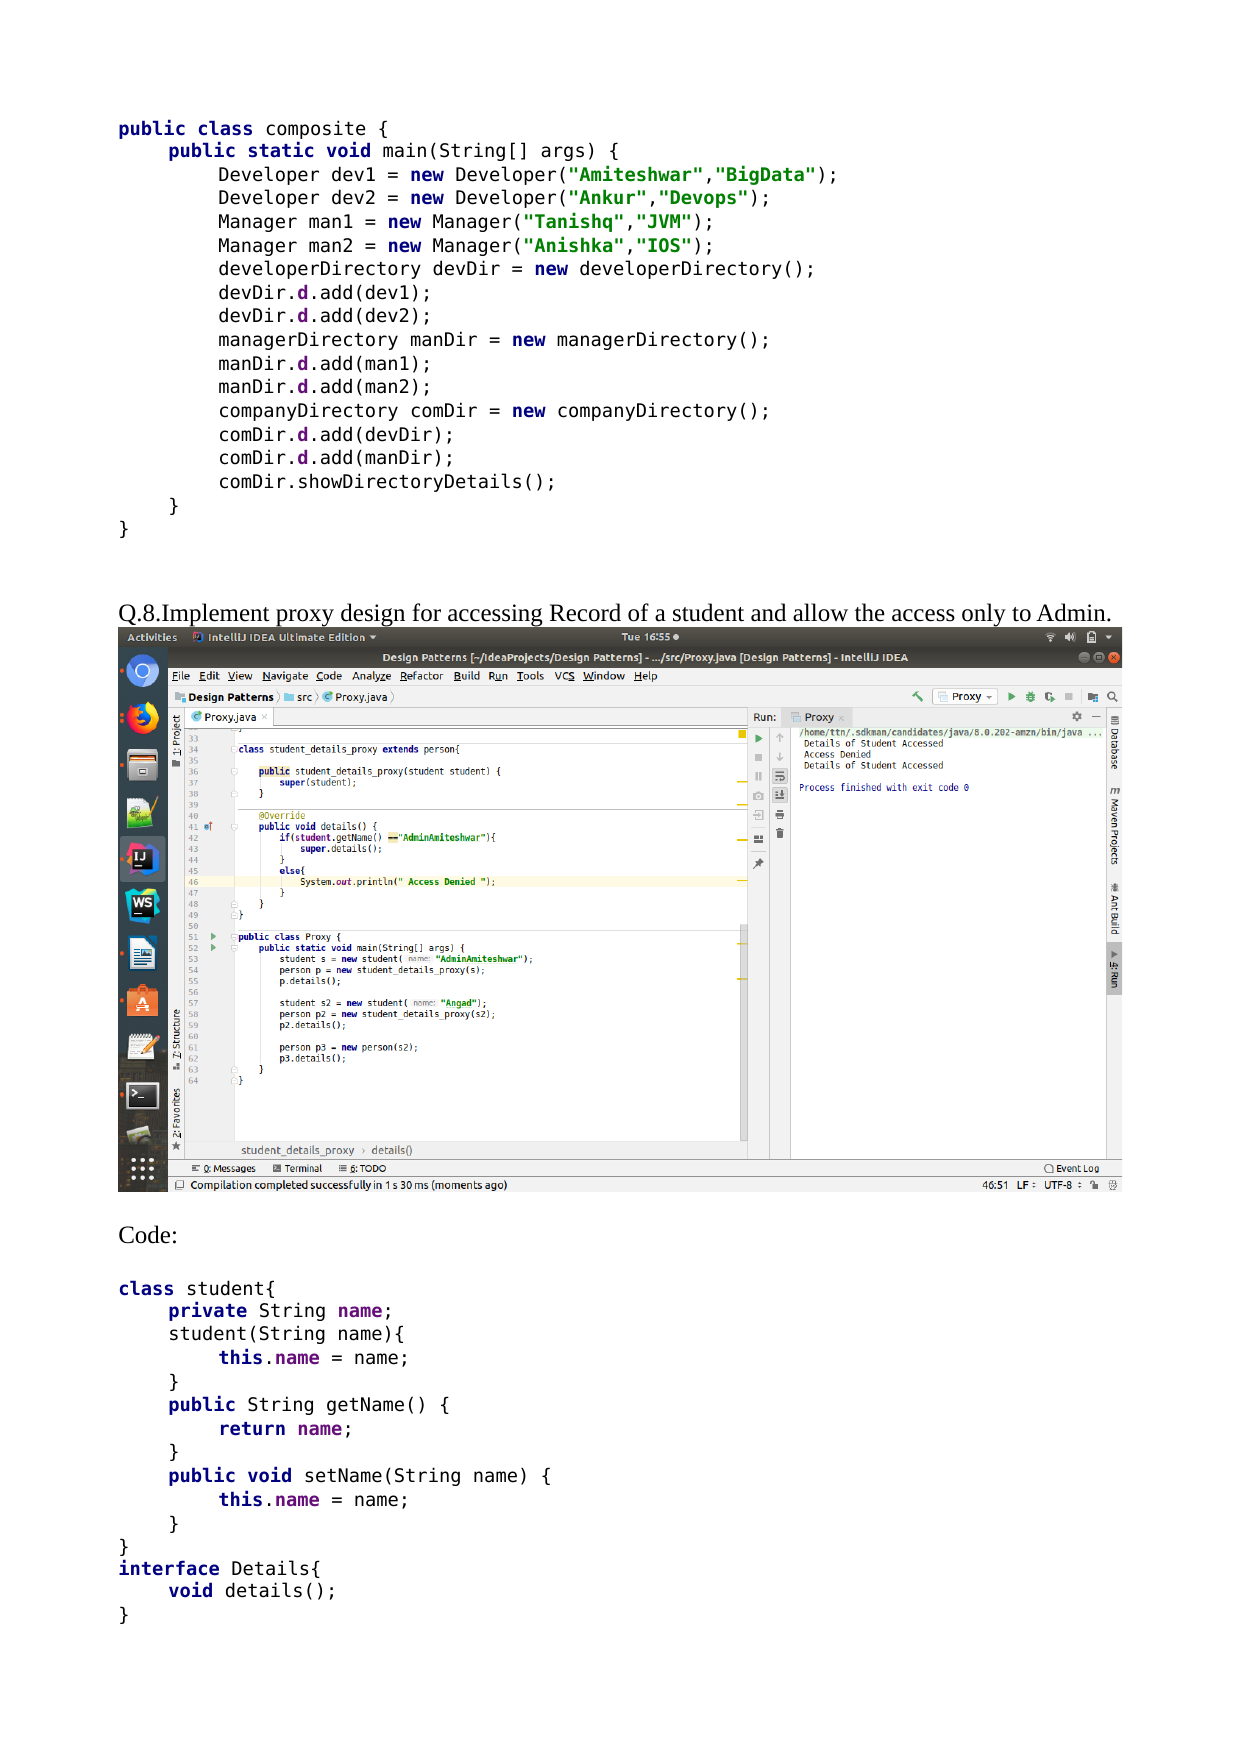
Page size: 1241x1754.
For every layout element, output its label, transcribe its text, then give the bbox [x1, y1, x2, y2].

text return name; [118, 1418, 1122, 1442]
text comDir.d.add(devDir); [118, 424, 1122, 447]
text } [118, 495, 1122, 518]
text } [118, 518, 1122, 540]
text Code: [118, 1220, 1122, 1249]
text private String name; [118, 1300, 1122, 1323]
text Q.8.Implement proxy design for accessing Record of a student and allow the access only to Admin. [118, 598, 1122, 627]
text devDir.d.add(dev1); [118, 282, 1122, 306]
text devDir.d.add(dev2); [118, 306, 1122, 329]
text this.name = name; [118, 1347, 1122, 1371]
text } [118, 1603, 1122, 1625]
text comDir.d.add(manDir); [118, 447, 1122, 471]
text Manager man2 = new Manager("Anishka","IOS"); [118, 234, 1122, 258]
text public void setName(String name) { [118, 1465, 1122, 1489]
text manDir.d.add(man1); [118, 353, 1122, 376]
text void details(); [118, 1580, 1122, 1603]
text Manager man1 = new Manager("Tanishq","JVM"); [118, 211, 1122, 234]
text public static void main(String[] args) { [118, 140, 1122, 164]
text Developer dev2 = new Developer("Ankur","Devops"); [118, 187, 1122, 211]
text comDir.showDirectoryDetails(); [118, 471, 1122, 495]
text interface Details{ [118, 1558, 1122, 1580]
text developerDirectory devDir = new developerDirectory(); [118, 258, 1122, 282]
text managerDirectory manDir = new managerDirectory(); [118, 329, 1122, 353]
text class student{ [118, 1278, 1122, 1300]
text } [118, 1442, 1122, 1465]
text public class composite { [118, 118, 1122, 140]
text } [118, 1536, 1122, 1558]
text public String getName() { [118, 1394, 1122, 1418]
text } [118, 1371, 1122, 1394]
text companyDirectory comDir = new companyDirectory(); [118, 400, 1122, 424]
picture [118, 627, 1123, 1192]
text manDir.d.add(man2); [118, 376, 1122, 400]
text } [118, 1512, 1122, 1536]
text this.name = name; [118, 1489, 1122, 1512]
text student(String name){ [118, 1323, 1122, 1347]
text Developer dev1 = new Developer("Amiteshwar","BigData"); [118, 164, 1122, 187]
